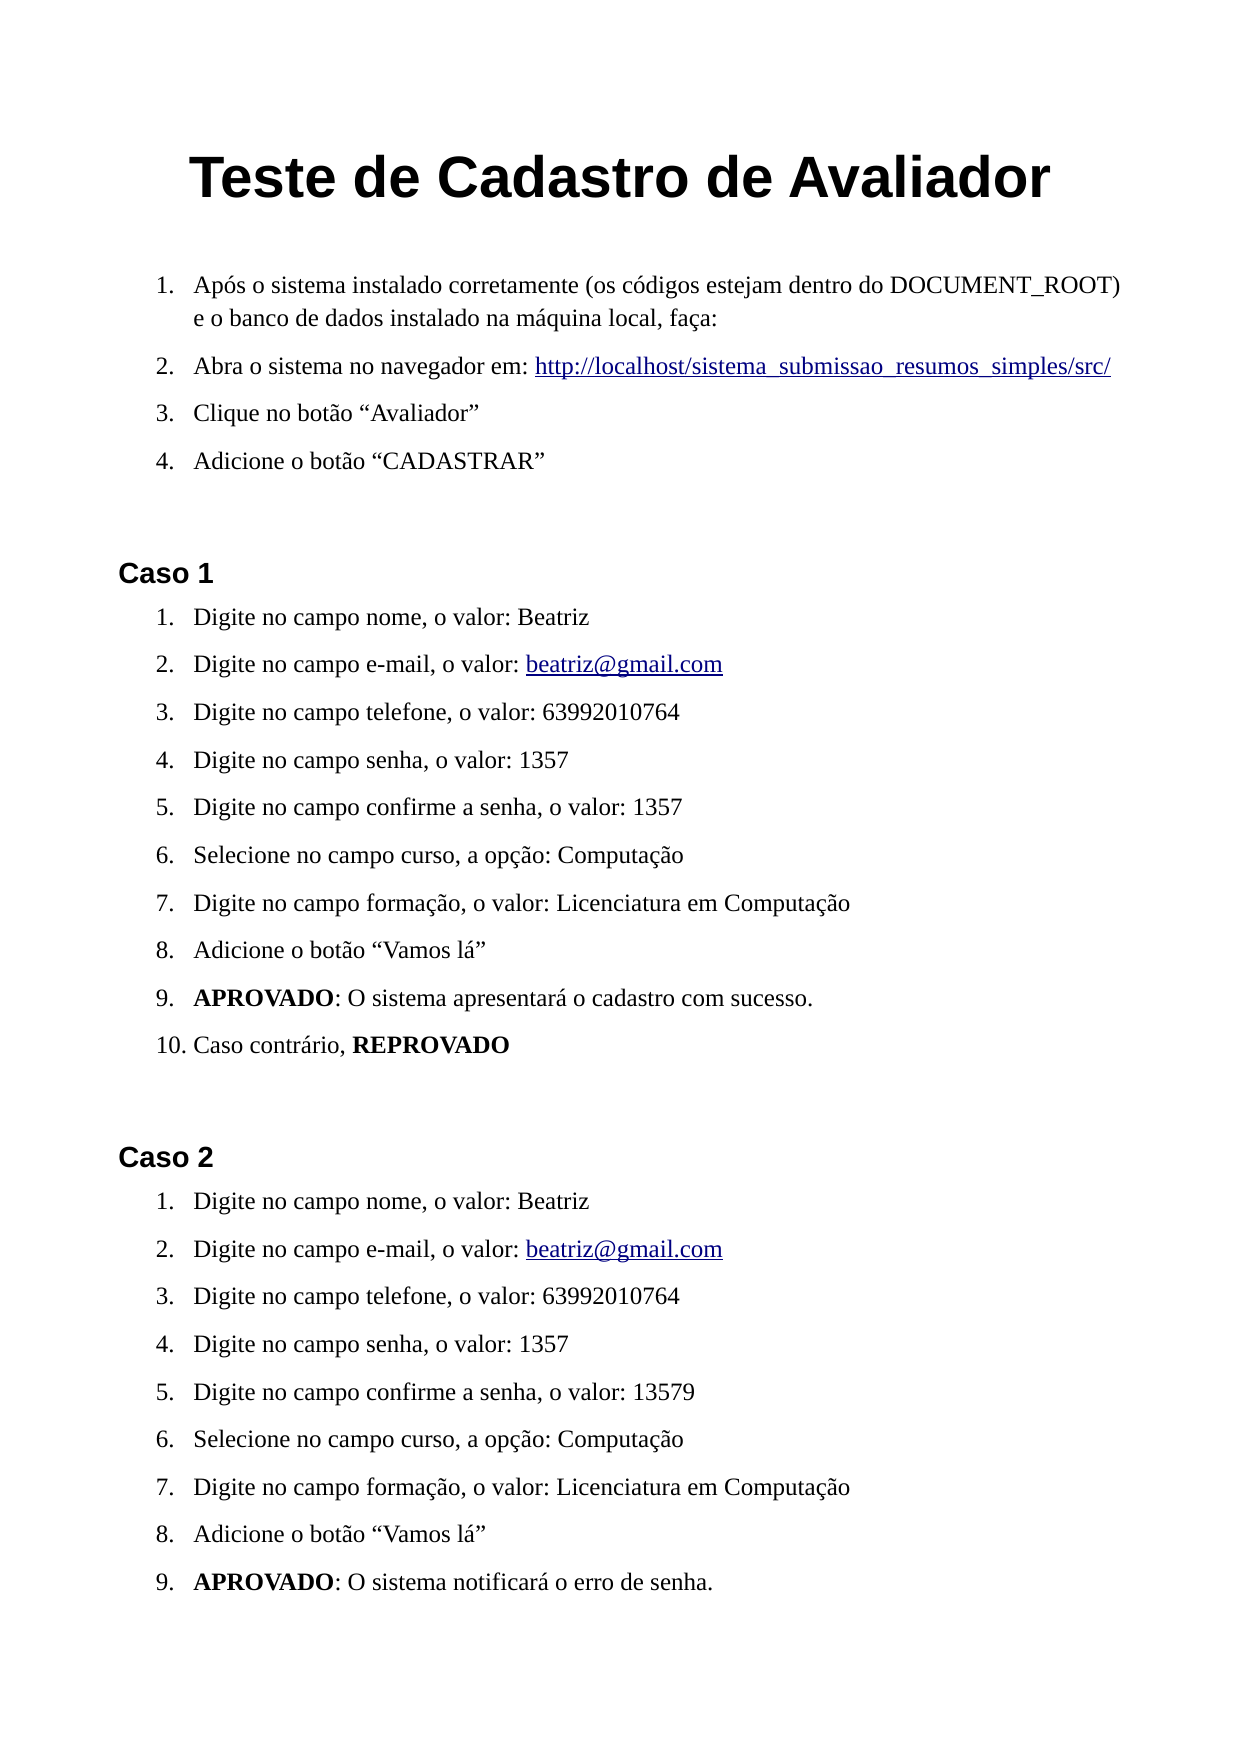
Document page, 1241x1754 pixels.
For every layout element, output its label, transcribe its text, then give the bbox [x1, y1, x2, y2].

list Digite no campo confirme a senha, o valor: 13579 [156, 1377, 1122, 1405]
list Digite no campo telefone, o valor: 63992010764 [156, 1281, 1122, 1310]
list Caso contrário, REPROVADO [156, 1030, 1122, 1059]
list Digite no campo e-mail, o valor: beatriz@gmail.com [156, 649, 1122, 678]
list Adicione o botão “Vamos lá” [156, 1519, 1122, 1548]
list Digite no campo senha, o valor: 1357 [156, 745, 1122, 773]
list Digite no campo nome, o valor: Beatriz [156, 1186, 1122, 1215]
list Selecione no campo curso, a opção: Computação [156, 840, 1122, 869]
list Digite no campo formação, o valor: Licenciatura em Computação [156, 1472, 1122, 1501]
list APROVADO: O sistema apresentará o cadastro com sucesso. [156, 983, 1122, 1012]
list Adicione o botão “Vamos lá” [156, 935, 1122, 964]
list Selecione no campo curso, a opção: Computação [156, 1424, 1122, 1453]
subtitle Caso 2 [118, 1140, 1122, 1174]
list Digite no campo telefone, o valor: 63992010764 [156, 697, 1122, 726]
list Digite no campo formação, o valor: Licenciatura em Computação [156, 888, 1122, 916]
list APROVADO: O sistema notificará o erro de senha. [156, 1567, 1122, 1596]
list Digite no campo e-mail, o valor: beatriz@gmail.com [156, 1234, 1122, 1263]
subtitle Caso 1 [118, 556, 1122, 589]
list Digite no campo nome, o valor: Beatriz [156, 602, 1122, 631]
list Adicione o botão “CADASTRAR” [156, 446, 1122, 475]
list Clique no botão “Avaliador” [156, 398, 1122, 427]
list Digite no campo confirme a senha, o valor: 1357 [156, 792, 1122, 821]
list Abra o sistema no navegador em: http://localhost/sistema_submissao_resumos_simples/src/ [156, 351, 1122, 380]
list Após o sistema instalado corretamente (os códigos estejam dentro do DOCUMENT_ROOT) e o banco de dados instalado na máquina local, faça: [156, 270, 1122, 332]
list Digite no campo senha, o valor: 1357 [156, 1329, 1122, 1358]
title Teste de Cadastro de Avaliador [118, 143, 1122, 210]
